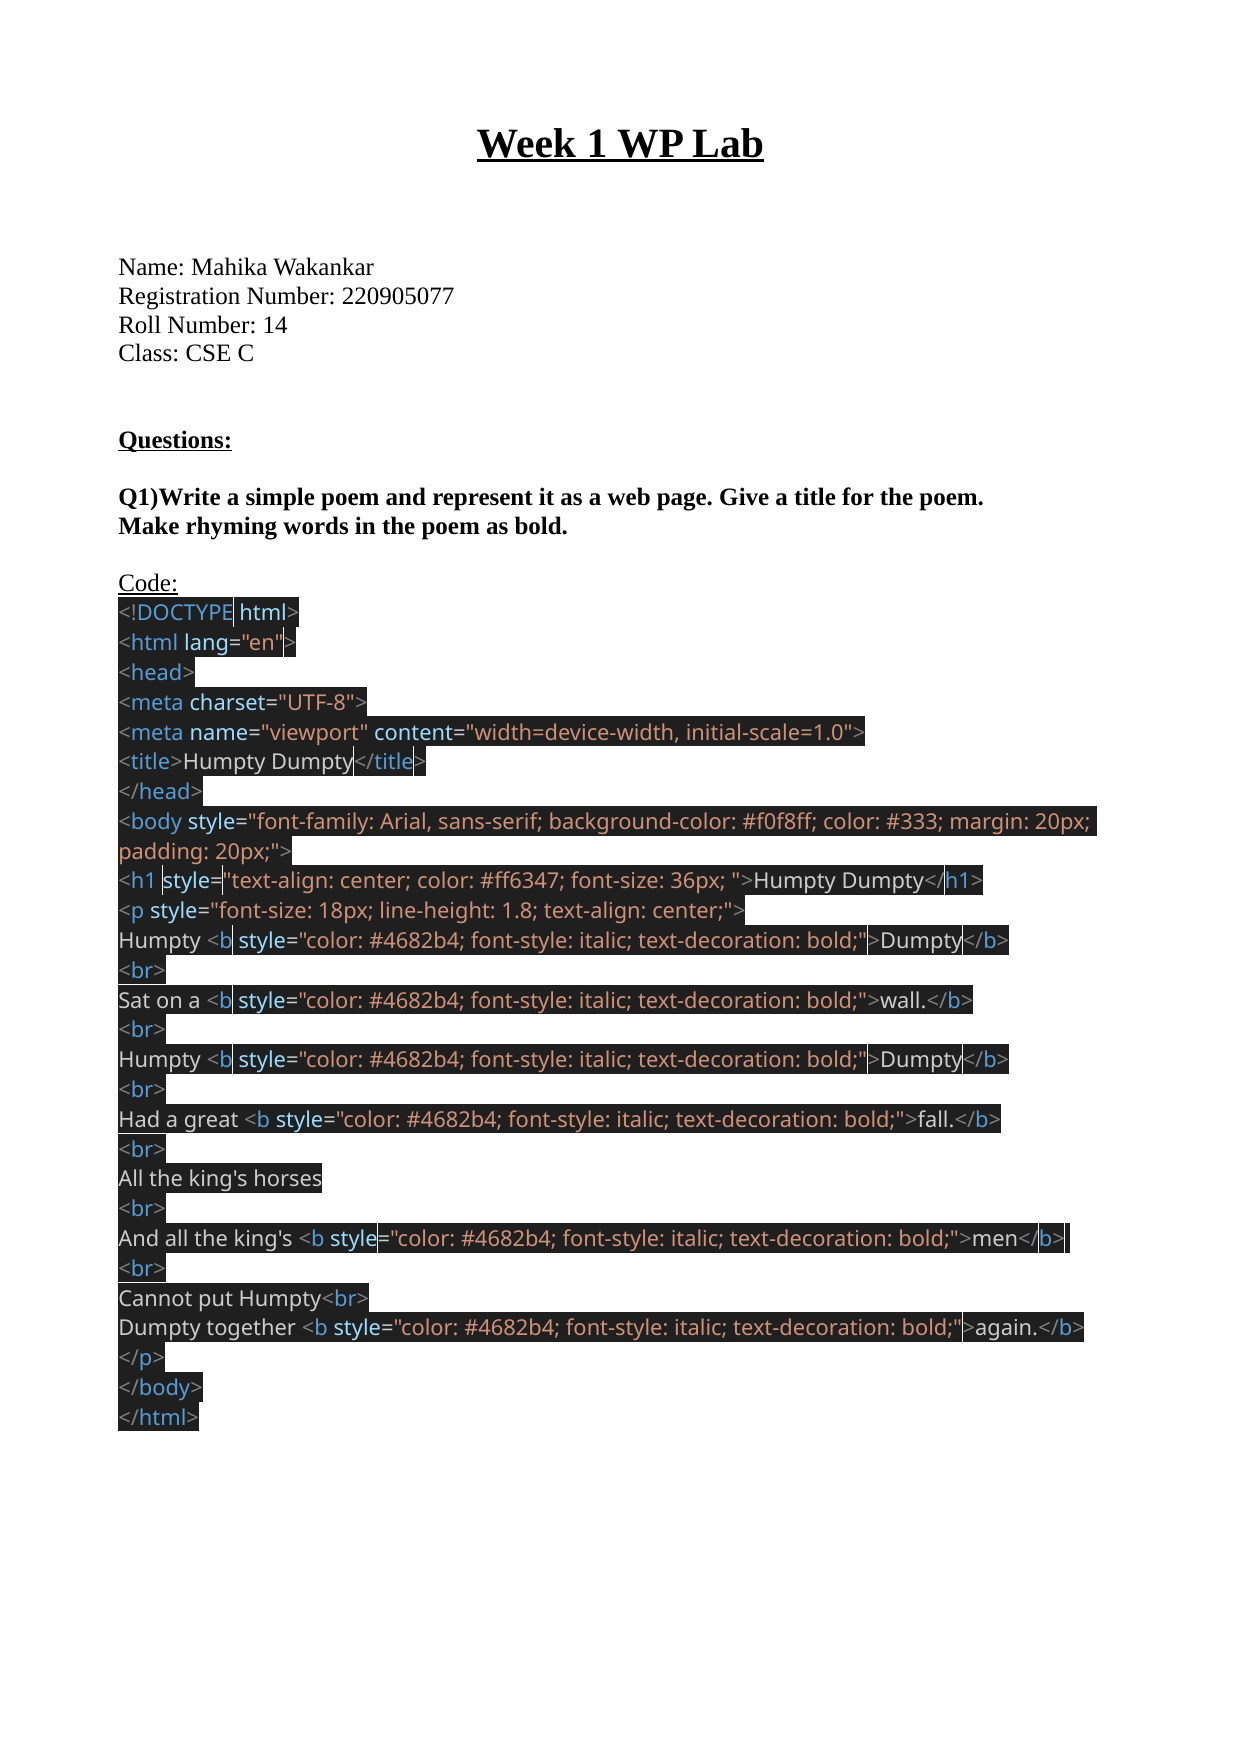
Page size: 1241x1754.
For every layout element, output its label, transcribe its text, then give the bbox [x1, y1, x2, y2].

text Cannot put Humpty<br> [118, 1282, 1122, 1312]
text <br> [118, 1133, 1122, 1163]
text <br> [118, 1193, 1122, 1223]
text Roll Number: 14 [118, 310, 1122, 338]
text Name: Mahika Wakankar [118, 252, 1122, 281]
text <p style="font-size: 18px; line-height: 1.8; text-align: center;"> [118, 895, 1122, 925]
text </p> [118, 1342, 1122, 1372]
text </html> [118, 1402, 1122, 1431]
text <meta charset="UTF-8"> [118, 687, 1122, 716]
text </body> [118, 1372, 1122, 1402]
text <html lang="en"> [118, 627, 1122, 657]
text All the king's horses [118, 1163, 1122, 1193]
text <h1 style="text-align: center; color: #ff6347; font-size: 36px; ">Humpty Dumpty</h1> [118, 865, 1122, 895]
text Make rhyming words in the poem as bold. [118, 511, 1122, 540]
text <br> [118, 955, 1122, 984]
text <br> [118, 1014, 1122, 1044]
text <br> [118, 1253, 1122, 1282]
text Questions: [118, 425, 1122, 453]
text <br> [118, 1074, 1122, 1104]
text Sat on a <b style="color: #4682b4; font-style: italic; text-decoration: bold;">wall.</b> [118, 984, 1122, 1014]
text <head> [118, 657, 1122, 687]
text And all the king's <b style="color: #4682b4; font-style: italic; text-decoration: bold;">men</b> [118, 1223, 1122, 1253]
text Code: [118, 568, 1122, 597]
text Dumpty together <b style="color: #4682b4; font-style: italic; text-decoration: bold;">again.</b> [118, 1312, 1122, 1342]
text Class: CSE C [118, 338, 1122, 367]
text Q1)Write a simple poem and represent it as a web page. Give a title for the poem. [118, 482, 1122, 511]
text Humpty <b style="color: #4682b4; font-style: italic; text-decoration: bold;">Dumpty</b> [118, 925, 1122, 955]
text Had a great <b style="color: #4682b4; font-style: italic; text-decoration: bold;">fall.</b> [118, 1104, 1122, 1133]
text Humpty <b style="color: #4682b4; font-style: italic; text-decoration: bold;">Dumpty</b> [118, 1044, 1122, 1074]
text <!DOCTYPE html> [118, 597, 1122, 627]
text <body style="font-family: Arial, sans-serif; background-color: #f0f8ff; color: #333; margin: 20px; padding: 20px;"> [118, 806, 1122, 865]
text </head> [118, 776, 1122, 806]
text Week 1 WP Lab [118, 118, 1122, 166]
text Registration Number: 220905077 [118, 281, 1122, 310]
text <meta name="viewport" content="width=device-width, initial-scale=1.0"> [118, 716, 1122, 746]
text <title>Humpty Dumpty</title> [118, 746, 1122, 776]
